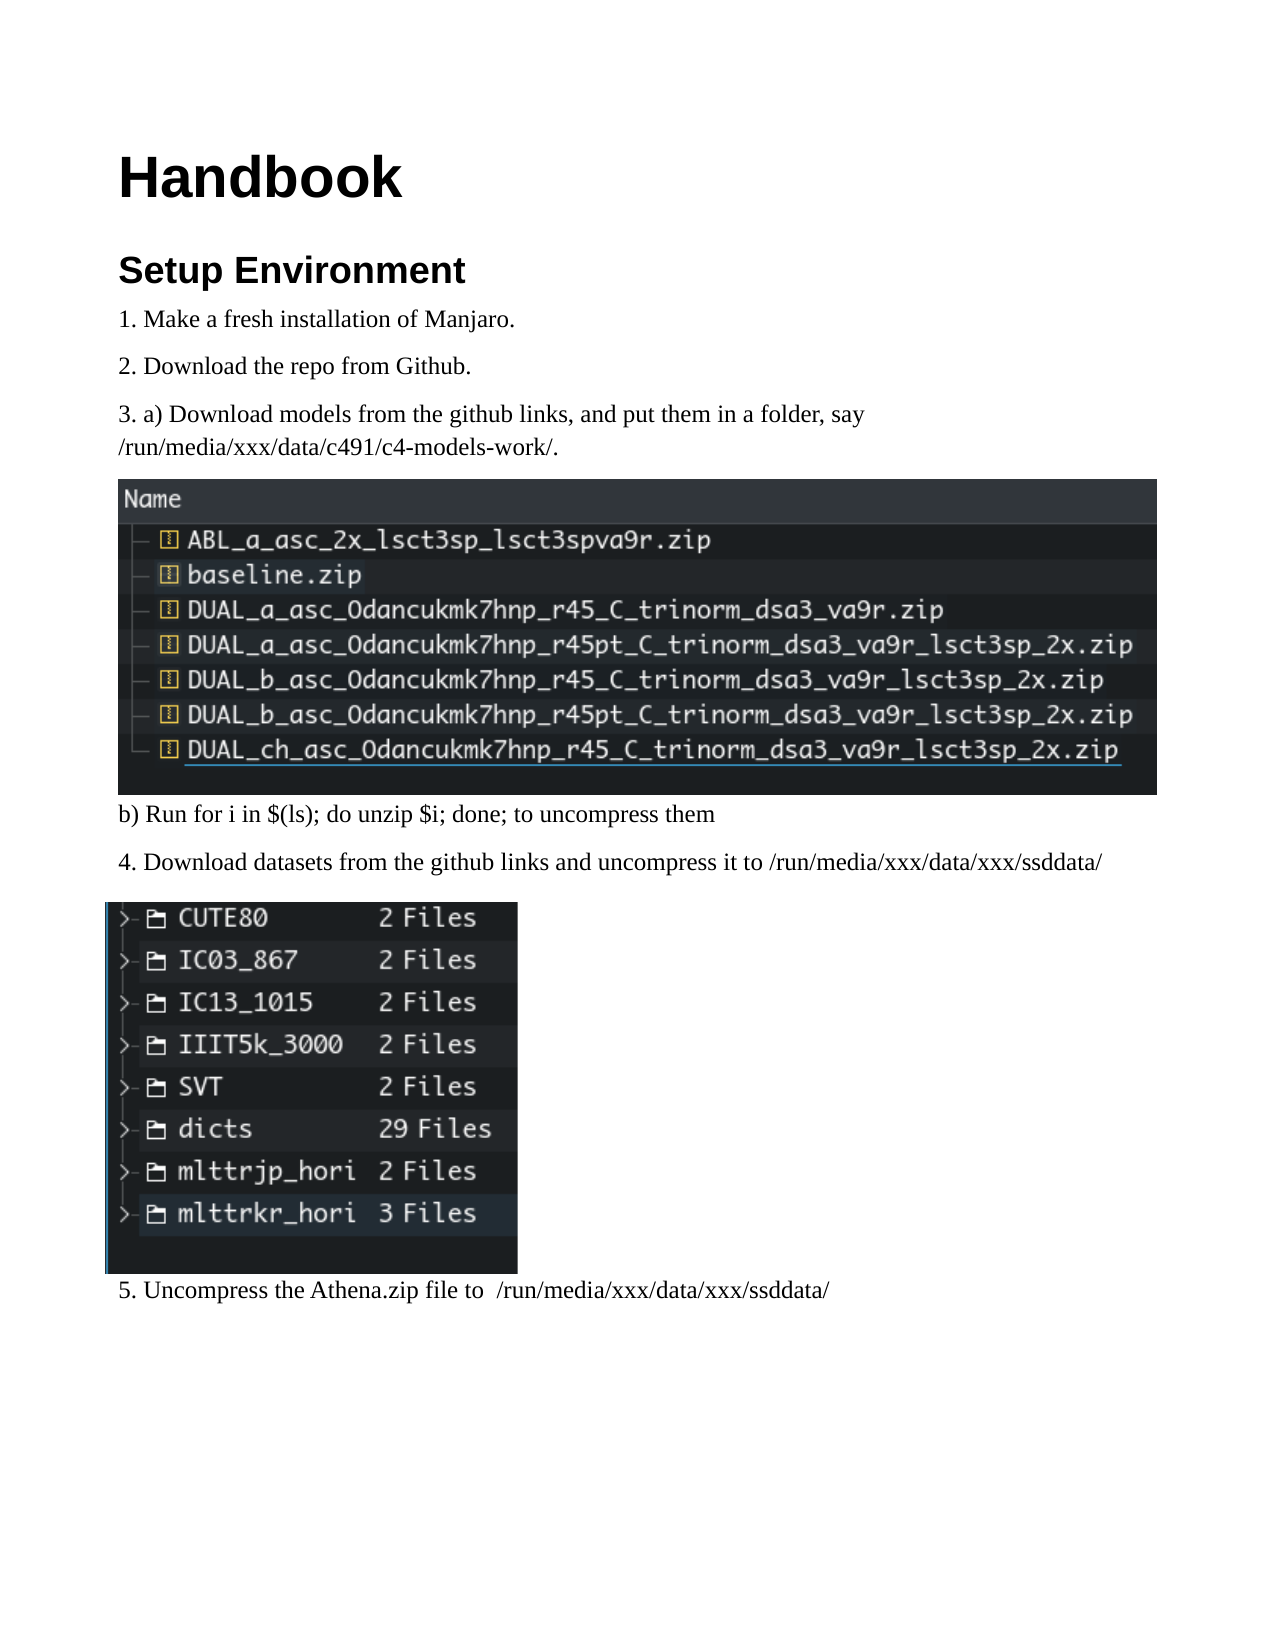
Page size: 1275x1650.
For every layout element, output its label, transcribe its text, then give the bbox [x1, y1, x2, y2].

text 1. Make a fresh installation of Manjaro. [118, 304, 1157, 333]
text b) Run for i in $(ls); do unzip $i; done; to uncompress them [118, 795, 1157, 828]
picture [118, 479, 1157, 795]
subtitle Setup Environment [118, 248, 1157, 291]
text 2. Download the repo from Github. [118, 351, 1157, 380]
text 4. Download datasets from the github links and uncompress it to /run/media/xxx/data/xxx/ssddata/ [118, 847, 1157, 876]
text 3. a) Download models from the github links, and put them in a folder, say /run/media/xxx/data/c491/c4-models-work/. [118, 399, 1157, 461]
title Handbook [118, 143, 1157, 210]
picture [105, 902, 518, 1274]
text 5. Uncompress the Athena.zip file to /run/media/xxx/data/xxx/ssddata/ [118, 1275, 1157, 1304]
